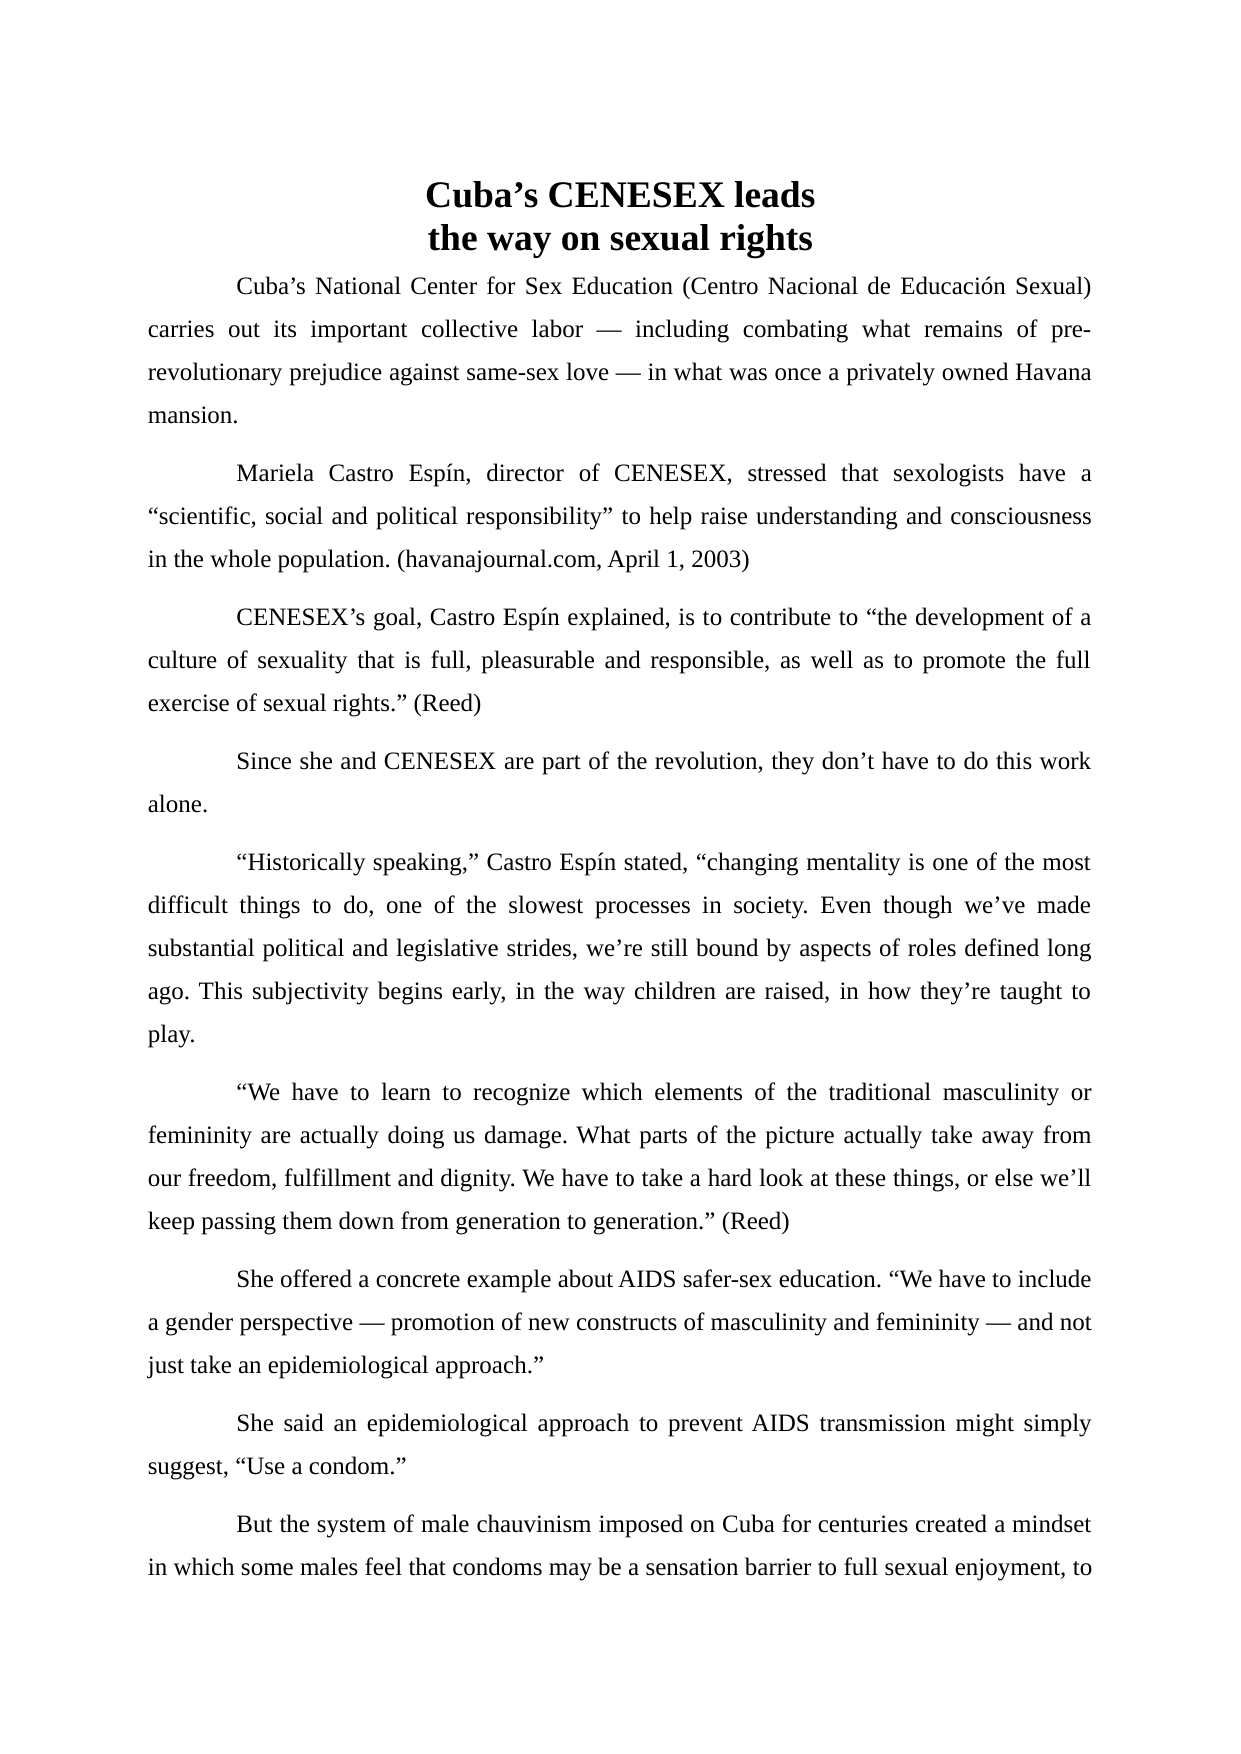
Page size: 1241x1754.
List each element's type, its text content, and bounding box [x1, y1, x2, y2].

text Mariela Castro Espín, director of CENESEX, stressed that sexologists have a “scientific, social and political responsibility” to help raise understanding and consciousness in the whole population. (havanajournal.com, April 1, 2003) [148, 458, 1093, 573]
text She offered a concrete example about AIDS safer-sex education. “We have to include a gender perspective — promotion of new constructs of masculinity and femininity — and not just take an epidemiological approach.” [148, 1264, 1093, 1379]
text CENESEX’s goal, Castro Espín explained, is to contribute to “the development of a culture of sexuality that is full, pleasurable and responsible, as well as to promote the full exercise of sexual rights.” (Reed) [148, 602, 1093, 717]
text “Historically speaking,” Castro Espín stated, “changing mentality is one of the most difficult things to do, one of the slowest processes in society. Even though we’ve made substantial political and legislative strides, we’re still bound by aspects of roles defined long ago. This subjectivity begins early, in the way children are raised, in how they’re taught to play. [148, 847, 1093, 1048]
text But the system of male chauvinism imposed on Cuba for centuries created a mindset in which some males feel that condoms may be a sensation barrier to full sexual enjoyment, to [148, 1509, 1093, 1581]
text She said an epidemiological approach to prevent AIDS transmission might simply suggest, “Use a condom.” [148, 1408, 1093, 1480]
text Since she and CENESEX are part of the revolution, they don’t have to do this work alone. [148, 746, 1093, 818]
text Cuba’s National Center for Sex Education (Centro Nacional de Educación Sexual) carries out its important collective labor — including combating what remains of pre-revolutionary prejudice against same-sex love — in what was once a privately owned Havana mansion. [148, 271, 1093, 429]
subtitle Cuba’s CENESEX leads the way on sexual rights [148, 172, 1093, 259]
text “We have to learn to recognize which elements of the traditional masculinity or femininity are actually doing us damage. What parts of the picture actually take away from our freedom, fulfillment and dignity. We have to take a hard look at these things, or else we’ll keep passing them down from generation to generation.” (Reed) [148, 1077, 1093, 1235]
